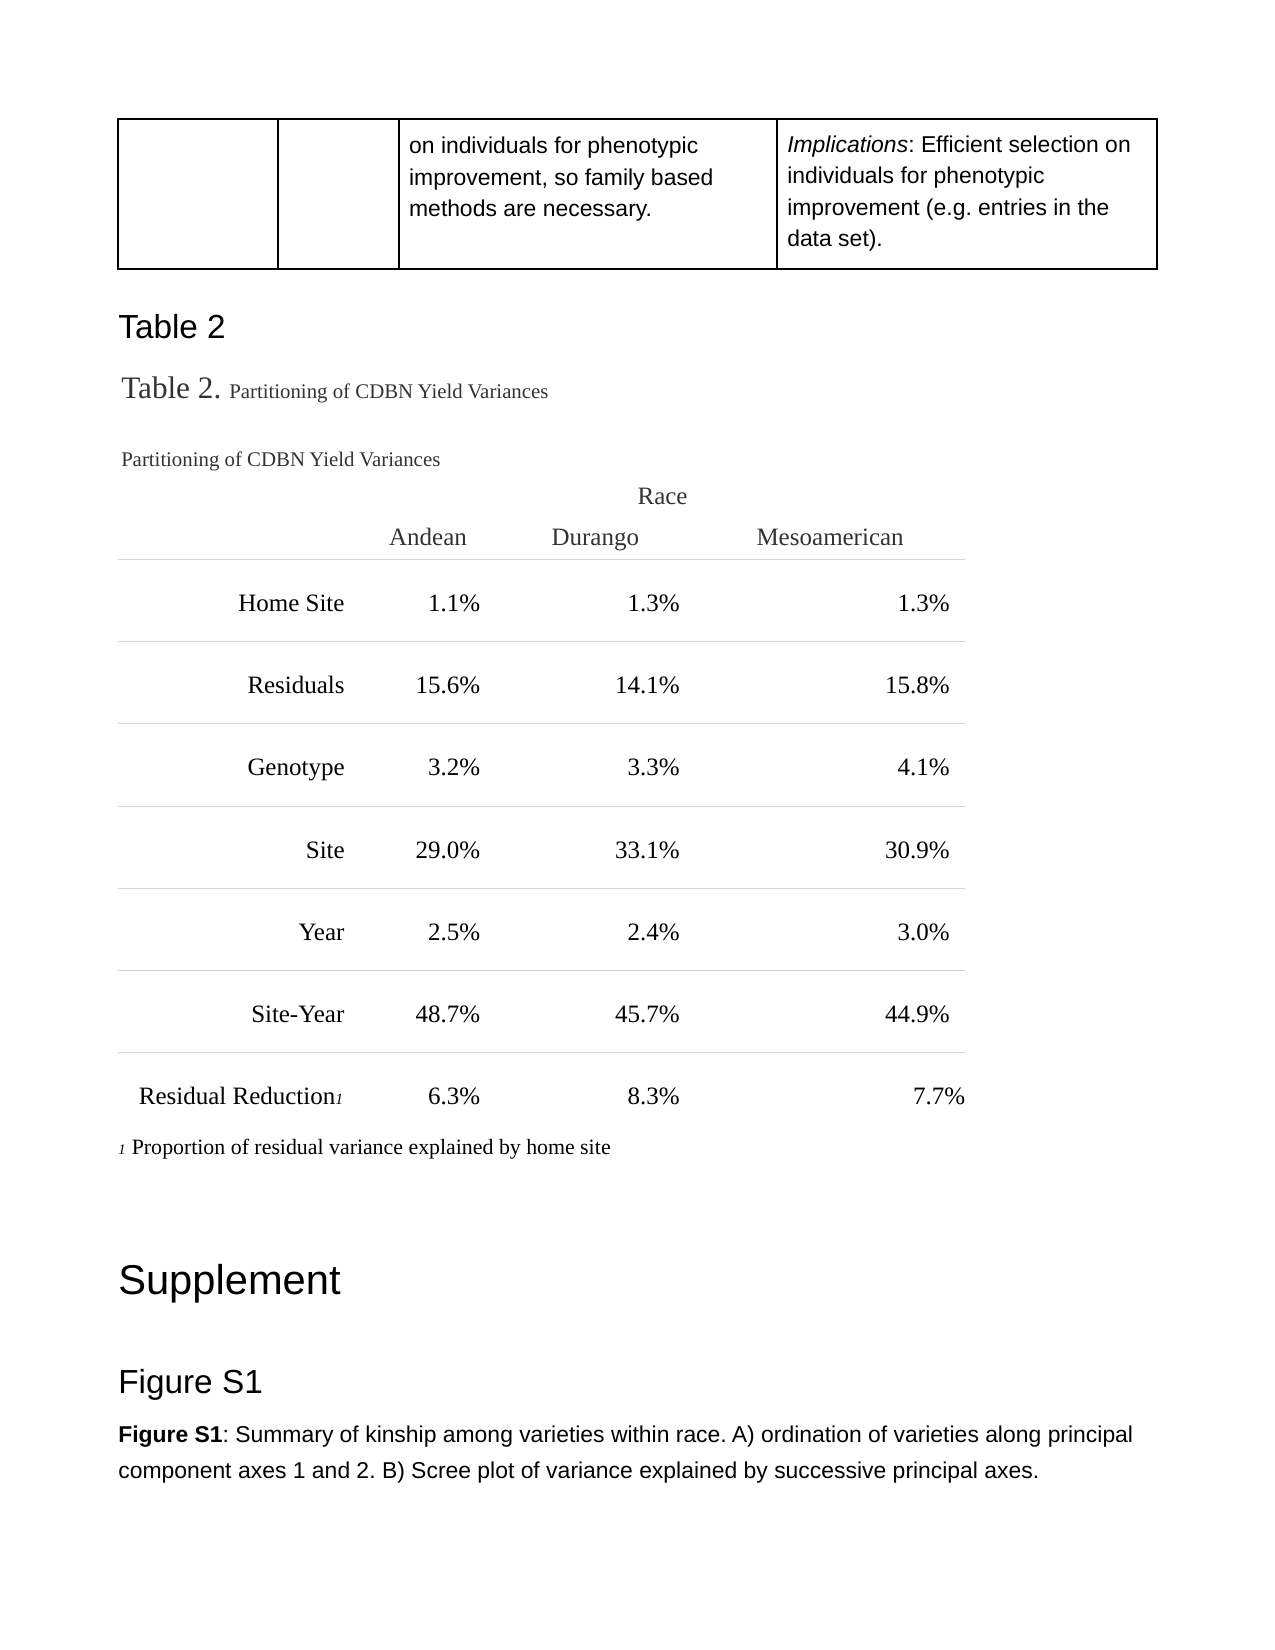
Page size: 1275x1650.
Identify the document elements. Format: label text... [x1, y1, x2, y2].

table_cell Site [118, 807, 360, 888]
table_cell Race [360, 478, 965, 519]
table_cell Home Site [118, 560, 360, 641]
table_cell 14.1% [495, 642, 695, 723]
subtitle Table 2 [118, 307, 1157, 346]
table_cell 6.3% [360, 1053, 495, 1131]
table_cell 44.9% [695, 971, 965, 1052]
table_cell 29.0% [360, 807, 495, 888]
table_cell Year [118, 889, 360, 970]
table_cell 33.1% [495, 807, 695, 888]
table_cell 45.7% [495, 971, 695, 1052]
table_cell 1 Proportion of residual variance explained by home site [118, 1131, 965, 1166]
table_cell Implications: Efficient selection on individuals for phenotypic improvement (e.g. entries in the data set). [778, 120, 1156, 268]
table_cell Genotype [118, 724, 360, 806]
table_cell 3.2% [360, 724, 495, 806]
table_cell 48.7% [360, 971, 495, 1052]
table_cell 2.4% [495, 889, 695, 970]
table_cell Mesoamerican [695, 519, 965, 559]
table_cell Residual Reduction1 [118, 1053, 360, 1131]
table_cell 1.3% [495, 560, 695, 641]
table_cell 1.1% [360, 560, 495, 641]
table_cell 15.8% [695, 642, 965, 723]
table_cell Andean [360, 519, 495, 559]
table_cell 15.6% [360, 642, 495, 723]
table_cell 7.7% [695, 1053, 965, 1131]
table_cell Site-Year [118, 971, 360, 1052]
table_cell 8.3% [495, 1053, 695, 1131]
text Figure S1: Summary of kinship among varieties within race. A) ordination of varieties along principal component axes 1 and 2. B) Scree plot of variance explained by successive principal axes. [118, 1421, 1157, 1484]
table_cell on individuals for phenotypic improvement, so family based methods are necessary. [400, 120, 776, 268]
table_cell Partitioning of CDBN Yield Variances [118, 444, 965, 478]
table_cell Residuals [118, 642, 360, 723]
table_header Table 2. Partitioning of CDBN Yield Variances [118, 366, 965, 444]
table_cell 4.1% [695, 724, 965, 806]
table_cell [119, 120, 277, 268]
table_cell [118, 478, 360, 559]
table_cell 30.9% [695, 807, 965, 888]
table_cell 2.5% [360, 889, 495, 970]
table_cell 3.0% [695, 889, 965, 970]
table_cell 1.3% [695, 560, 965, 641]
table_cell Durango [495, 519, 695, 559]
table_cell 3.3% [495, 724, 695, 806]
table_cell [279, 120, 398, 268]
subtitle Supplement [118, 1255, 1157, 1303]
subtitle Figure S1 [118, 1363, 1157, 1401]
